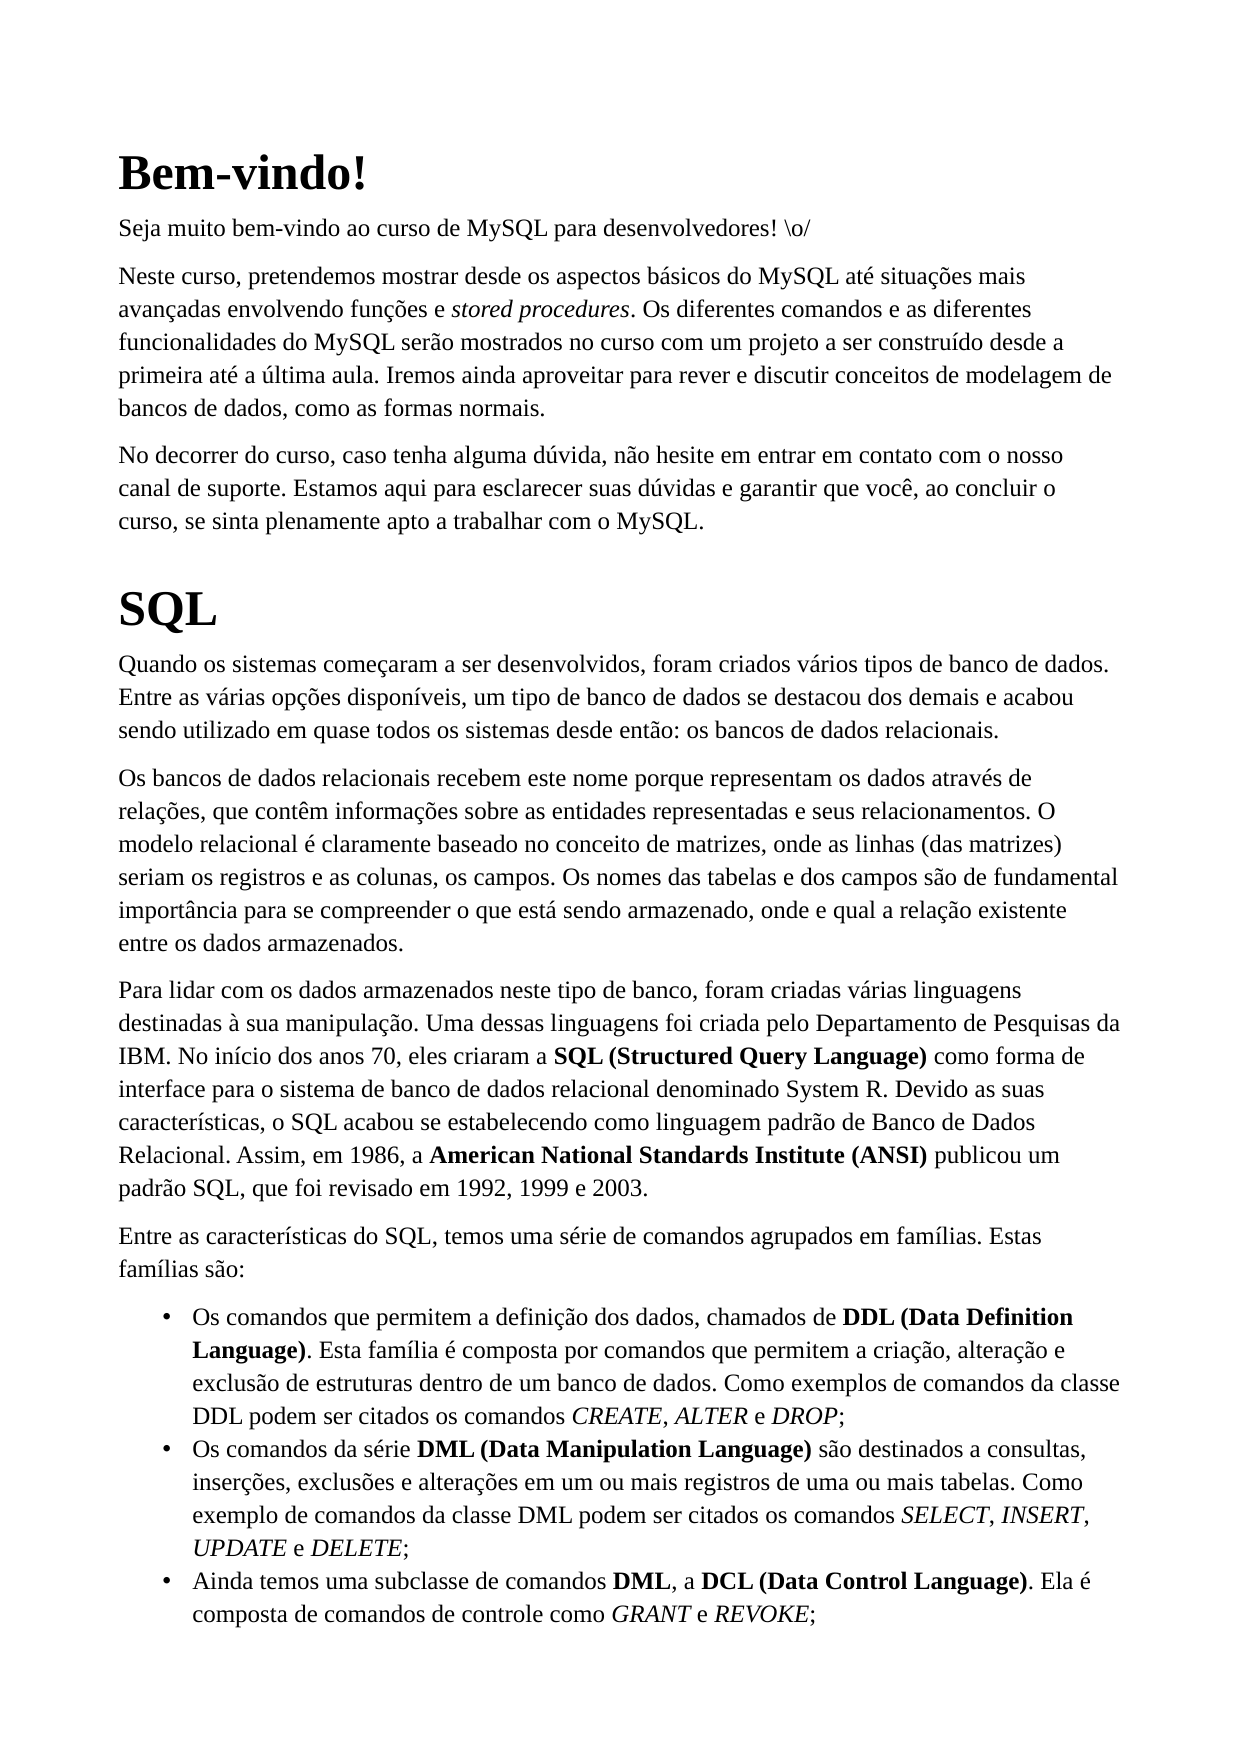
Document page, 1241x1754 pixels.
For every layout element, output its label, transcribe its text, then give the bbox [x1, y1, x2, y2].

text Quando os sistemas começaram a ser desenvolvidos, foram criados vários tipos de banco de dados. Entre as várias opções disponíveis, um tipo de banco de dados se destacou dos demais e acabou sendo utilizado em quase todos os sistemas desde então: os bancos de dados relacionais. [118, 649, 1122, 744]
text No decorrer do curso, caso tenha alguma dúvida, não hesite em entrar em contato com o nosso canal de suporte. Estamos aqui para esclarecer suas dúvidas e garantir que você, ao concluir o curso, se sinta plenamente apto a trabalhar com o MySQL. [118, 440, 1122, 535]
text Seja muito bem-vindo ao curso de MySQL para desenvolvedores! \o/ [118, 213, 1122, 242]
list Os comandos que permitem a definição dos dados, chamados de DDL (Data Definition Language). Esta família é composta por comandos que permitem a criação, alteração e exclusão de estruturas dentro de um banco de dados. Como exemplos de comandos da classe DDL podem ser citados os comandos CREATE, ALTER e DROP; [162, 1302, 1122, 1429]
text Os bancos de dados relacionais recebem este nome porque representam os dados através de relações, que contêm informações sobre as entidades representadas e seus relacionamentos. O modelo relacional é claramente baseado no conceito de matrizes, onde as linhas (das matrizes) seriam os registros e as colunas, os campos. Os nomes das tabelas e dos campos são de fundamental importância para se compreender o que está sendo armazenado, onde e qual a relação existente entre os dados armazenados. [118, 763, 1122, 957]
text Neste curso, pretendemos mostrar desde os aspectos básicos do MySQL até situações mais avançadas envolvendo funções e stored procedures. Os diferentes comandos e as diferentes funcionalidades do MySQL serão mostrados no curso com um projeto a ser construído desde a primeira até a última aula. Iremos ainda aproveitar para rever e discutir conceitos de modelagem de bancos de dados, como as formas normais. [118, 261, 1122, 422]
subtitle SQL [118, 579, 1122, 637]
list Os comandos da série DML (Data Manipulation Language) são destinados a consultas, inserções, exclusões e alterações em um ou mais registros de uma ou mais tabelas. Como exemplo de comandos da classe DML podem ser citados os comandos SELECT, INSERT, UPDATE e DELETE; [162, 1434, 1122, 1562]
list Ainda temos uma subclasse de comandos DML, a DCL (Data Control Language). Ela é composta de comandos de controle como GRANT e REVOKE; [162, 1566, 1122, 1628]
text Entre as características do SQL, temos uma série de comandos agrupados em famílias. Estas famílias são: [118, 1221, 1122, 1283]
text Para lidar com os dados armazenados neste tipo de banco, foram criadas várias linguagens destinadas à sua manipulação. Uma dessas linguagens foi criada pelo Departamento de Pesquisas da IBM. No início dos anos 70, eles criaram a SQL (Structured Query Language) como forma de interface para o sistema de banco de dados relacional denominado System R. Devido as suas características, o SQL acabou se estabelecendo como linguagem padrão de Banco de Dados Relacional. Assim, em 1986, a American National Standards Institute (ANSI) publicou um padrão SQL, que foi revisado em 1992, 1999 e 2003. [118, 975, 1122, 1202]
subtitle Bem-vindo! [118, 143, 1122, 201]
